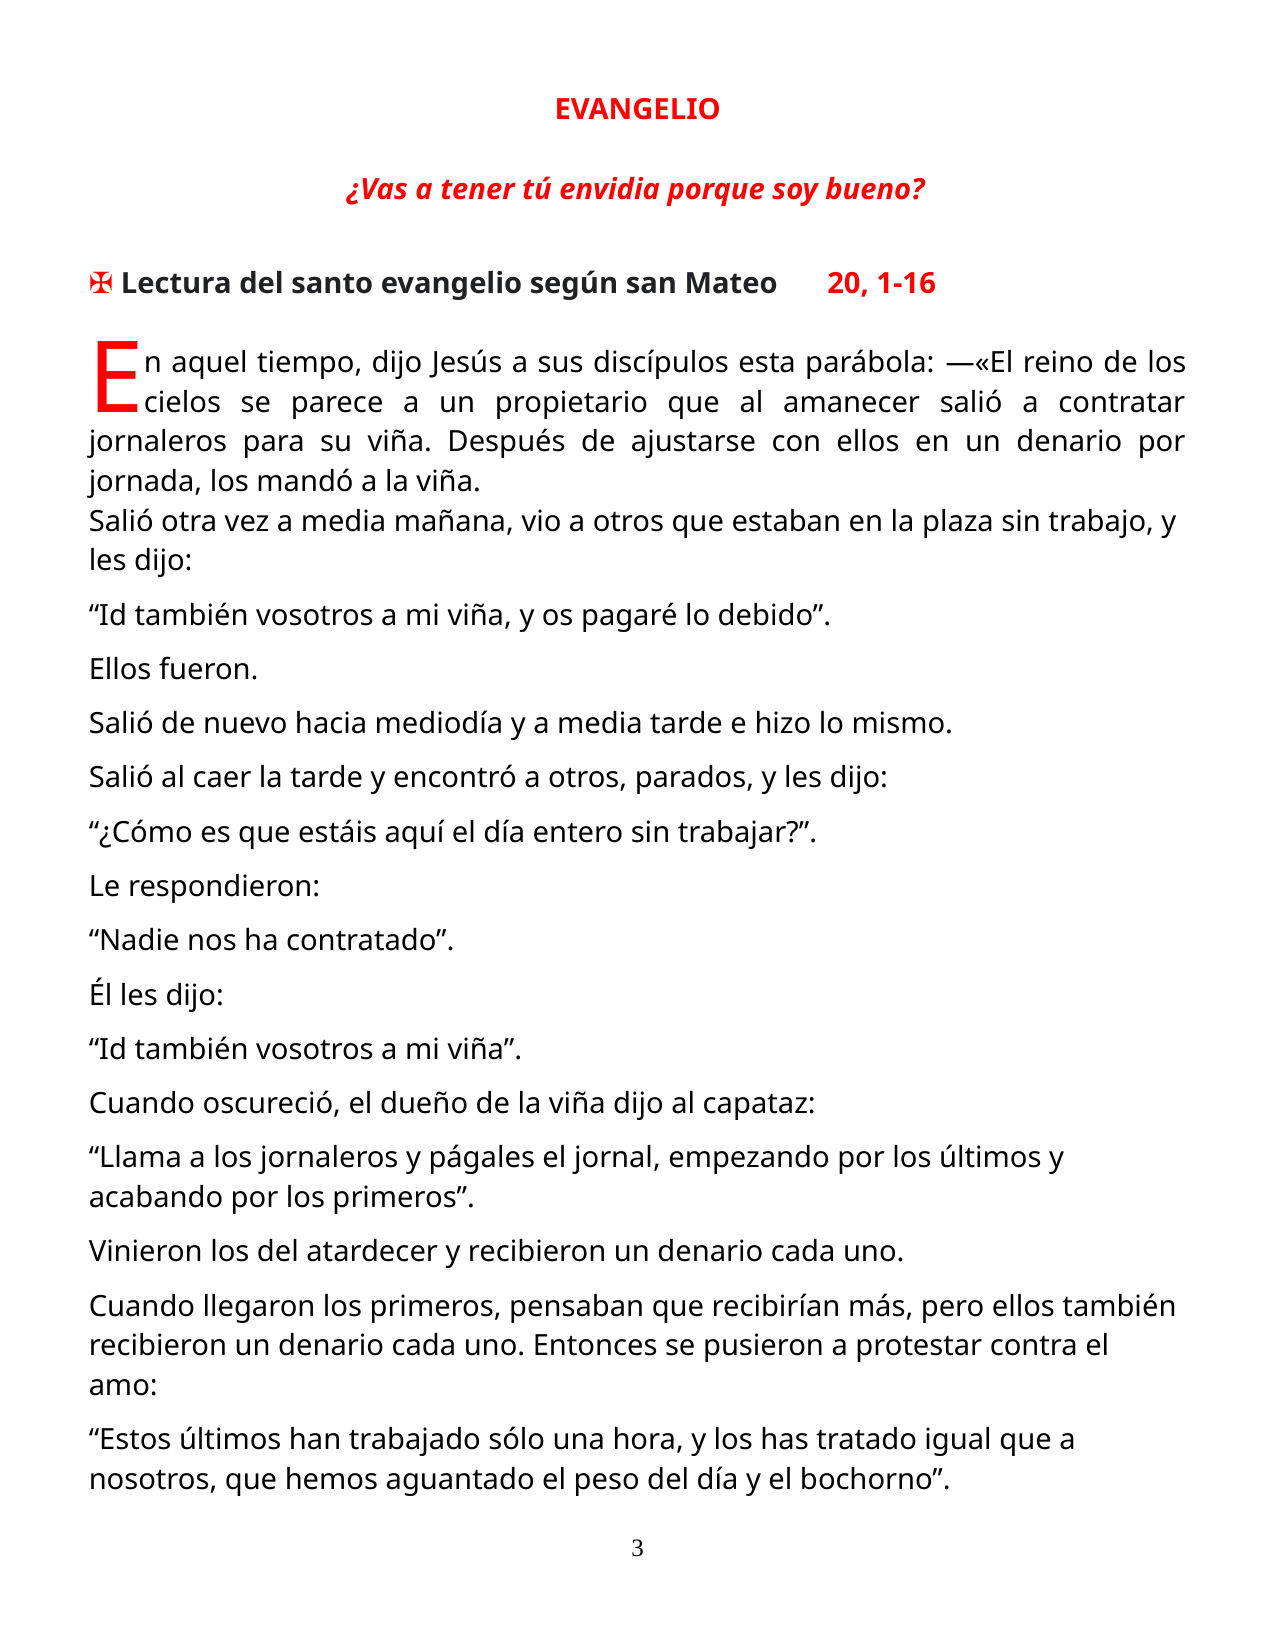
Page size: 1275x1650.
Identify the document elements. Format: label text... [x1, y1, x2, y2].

text “Estos últimos han trabajado sólo una hora, y los has tratado igual que a nosotros, que hemos aguantado el peso del día y el bochorno”. [88, 1418, 1186, 1498]
text Cuando oscureció, el dueño de la viña dijo al capataz: [88, 1082, 1186, 1122]
text “Nadie nos ha contratado”. [88, 919, 1186, 959]
text Vinieron los del atardecer y recibieron un denario cada uno. [88, 1231, 1186, 1270]
text “Id también vosotros a mi viña”. [88, 1028, 1186, 1068]
text Le respondieron: [88, 865, 1186, 905]
text EVANGELIO [88, 88, 1186, 128]
text Salió de nuevo hacia mediodía y a media tarde e hizo lo mismo. [88, 702, 1186, 742]
text “Llama a los jornaleros y págales el jornal, empezando por los últimos y acabando por los primeros”. [88, 1137, 1186, 1216]
text ✠ Lectura del santo evangelio según san Mateo 20, 1-16 [88, 262, 1186, 302]
text Cuando llegaron los primeros, pensaban que recibirían más, pero ellos también recibieron un denario cada uno. Entonces se pusieron a protestar contra el amo: [88, 1285, 1186, 1404]
text Él les dijo: [88, 974, 1186, 1013]
text Salió otra vez a media mañana, vio a otros que estaban en la plaza sin trabajo, y les dijo: [88, 500, 1186, 579]
text Ellos fueron. [88, 648, 1186, 688]
text En aquel tiempo, dijo Jesús a sus discípulos esta parábola: —«El reino de los cielos se parece a un propietario que al amanecer salió a contratar jornaleros para su viña. Después de ajustarse con ellos en un denario por jornada, los mandó a la viña. [88, 341, 1186, 500]
text “Id también vosotros a mi viña, y os pagaré lo debido”. [88, 594, 1186, 634]
text Salió al caer la tarde y encontró a otros, parados, y les dijo: [88, 757, 1186, 796]
text ¿Vas a tener tú envidia porque soy bueno? [88, 168, 1186, 208]
text “¿Cómo es que estáis aquí el día entero sin trabajar?”. [88, 811, 1186, 851]
